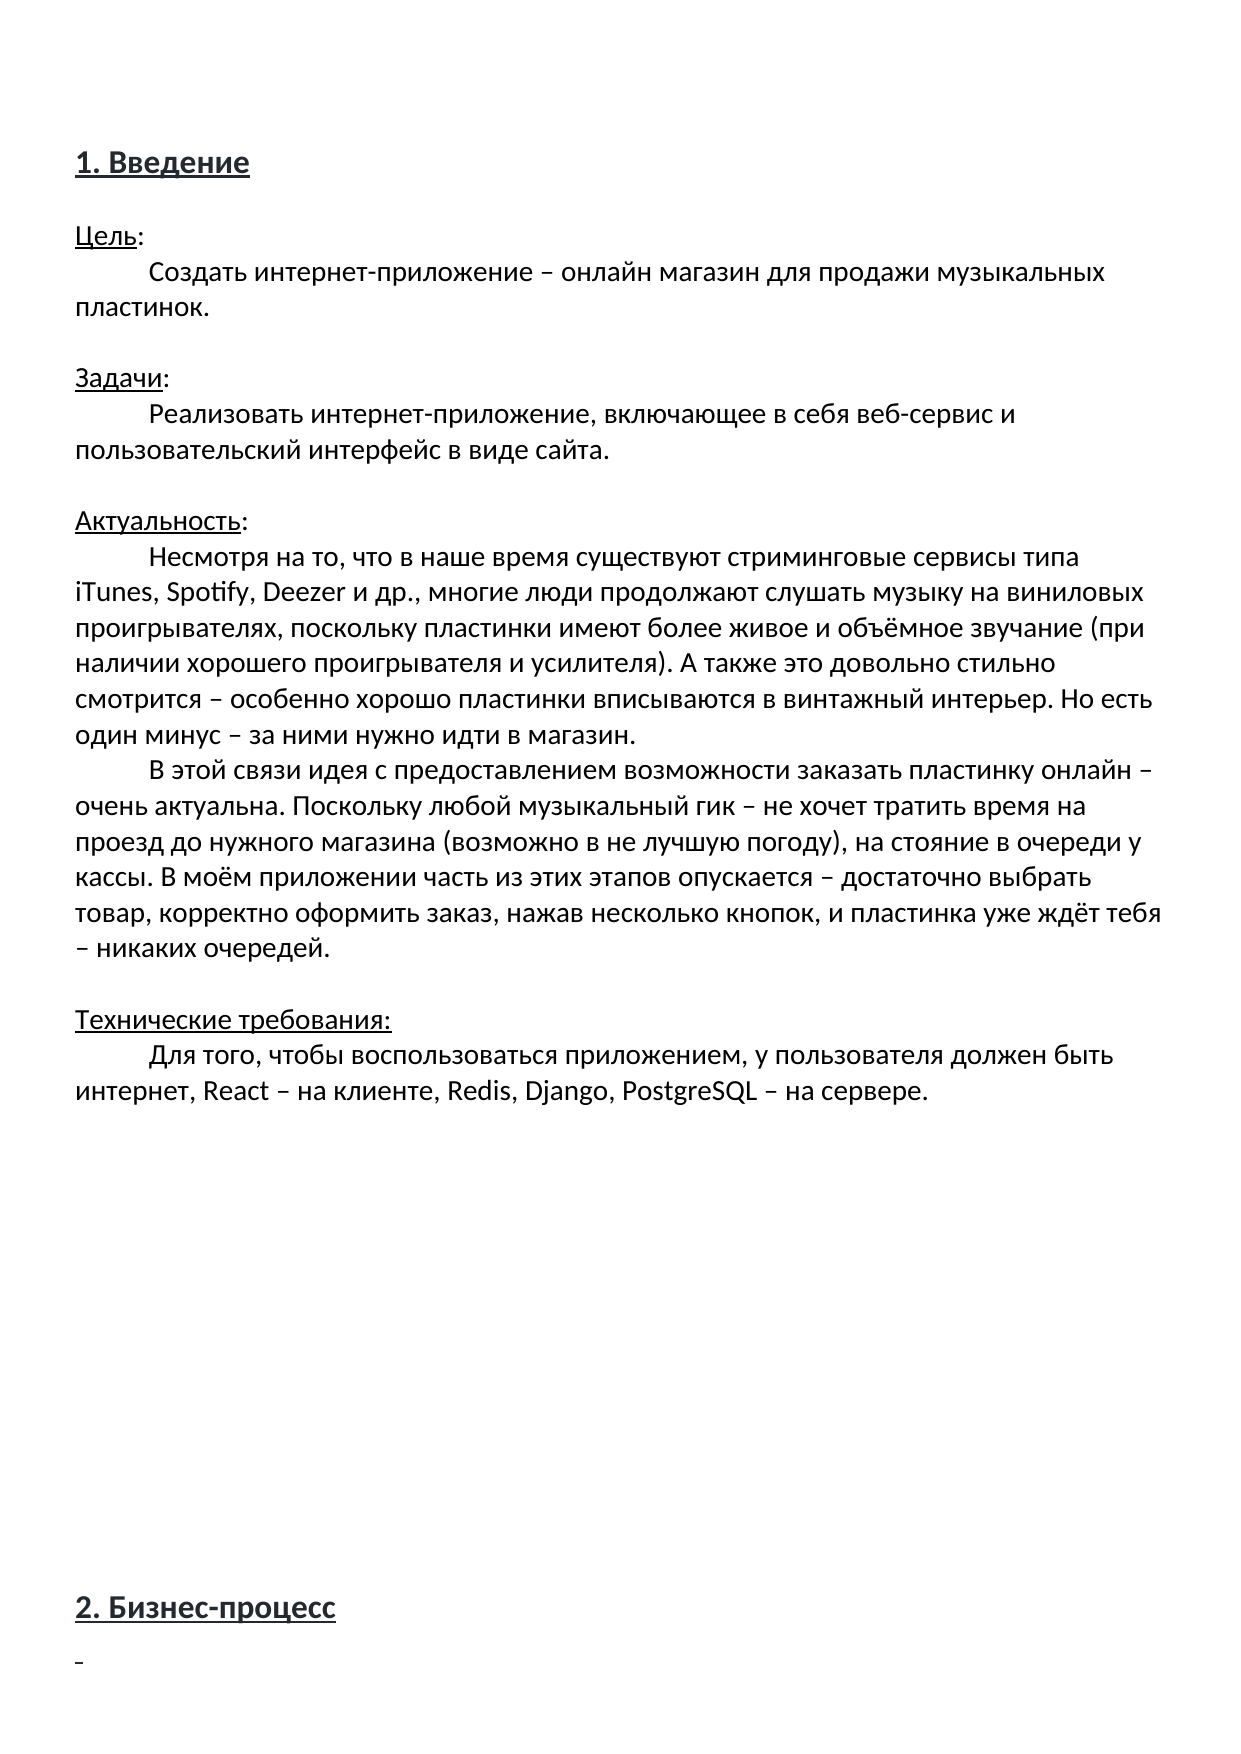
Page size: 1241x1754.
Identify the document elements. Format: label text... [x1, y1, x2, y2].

text Несмотря на то, что в наше время существуют стриминговые сервисы типа iTunes, Spotify, Deezer и др., многие люди продолжают слушать музыку на виниловых проигрывателях, поскольку пластинки имеют более живое и объёмное звучание (при наличии хорошего проигрывателя и усилителя). А также это довольно стильно смотрится – особенно хорошо пластинки вписываются в винтажный интерьер. Но есть один минус – за ними нужно идти в магазин. [75, 538, 1165, 751]
text В этой связи идея с предоставлением возможности заказать пластинку онлайн – очень актуальна. Поскольку любой музыкальный гик – не хочет тратить время на проезд до нужного магазина (возможно в не лучшую погоду), на стояние в очереди у кассы. В моём приложении часть из этих этапов опускается – достаточно выбрать товар, корректно оформить заказ, нажав несколько кнопок, и пластинка уже ждёт тебя – никаких очередей. [75, 751, 1165, 965]
text Технические требования: [75, 1001, 1165, 1036]
text Задачи: [75, 359, 1165, 395]
text 2. Бизнес-процесс [75, 1586, 1165, 1627]
text Реализовать интернет-приложение, включающее в себя веб-сервис и пользовательский интерфейс в виде сайта.­­­­­­ [75, 395, 1165, 466]
text Актуальность: [75, 502, 1165, 538]
text 1. Введение [75, 141, 1165, 181]
text Цель: [75, 217, 1165, 253]
text Для того, чтобы воспользоваться приложением, у пользователя должен быть интернет, React – на клиенте, Redis, Django, PostgreSQL – на сервере. [75, 1036, 1165, 1108]
text Создать интернет-приложение – онлайн магазин для продажи музыкальных пластинок. [75, 253, 1165, 324]
